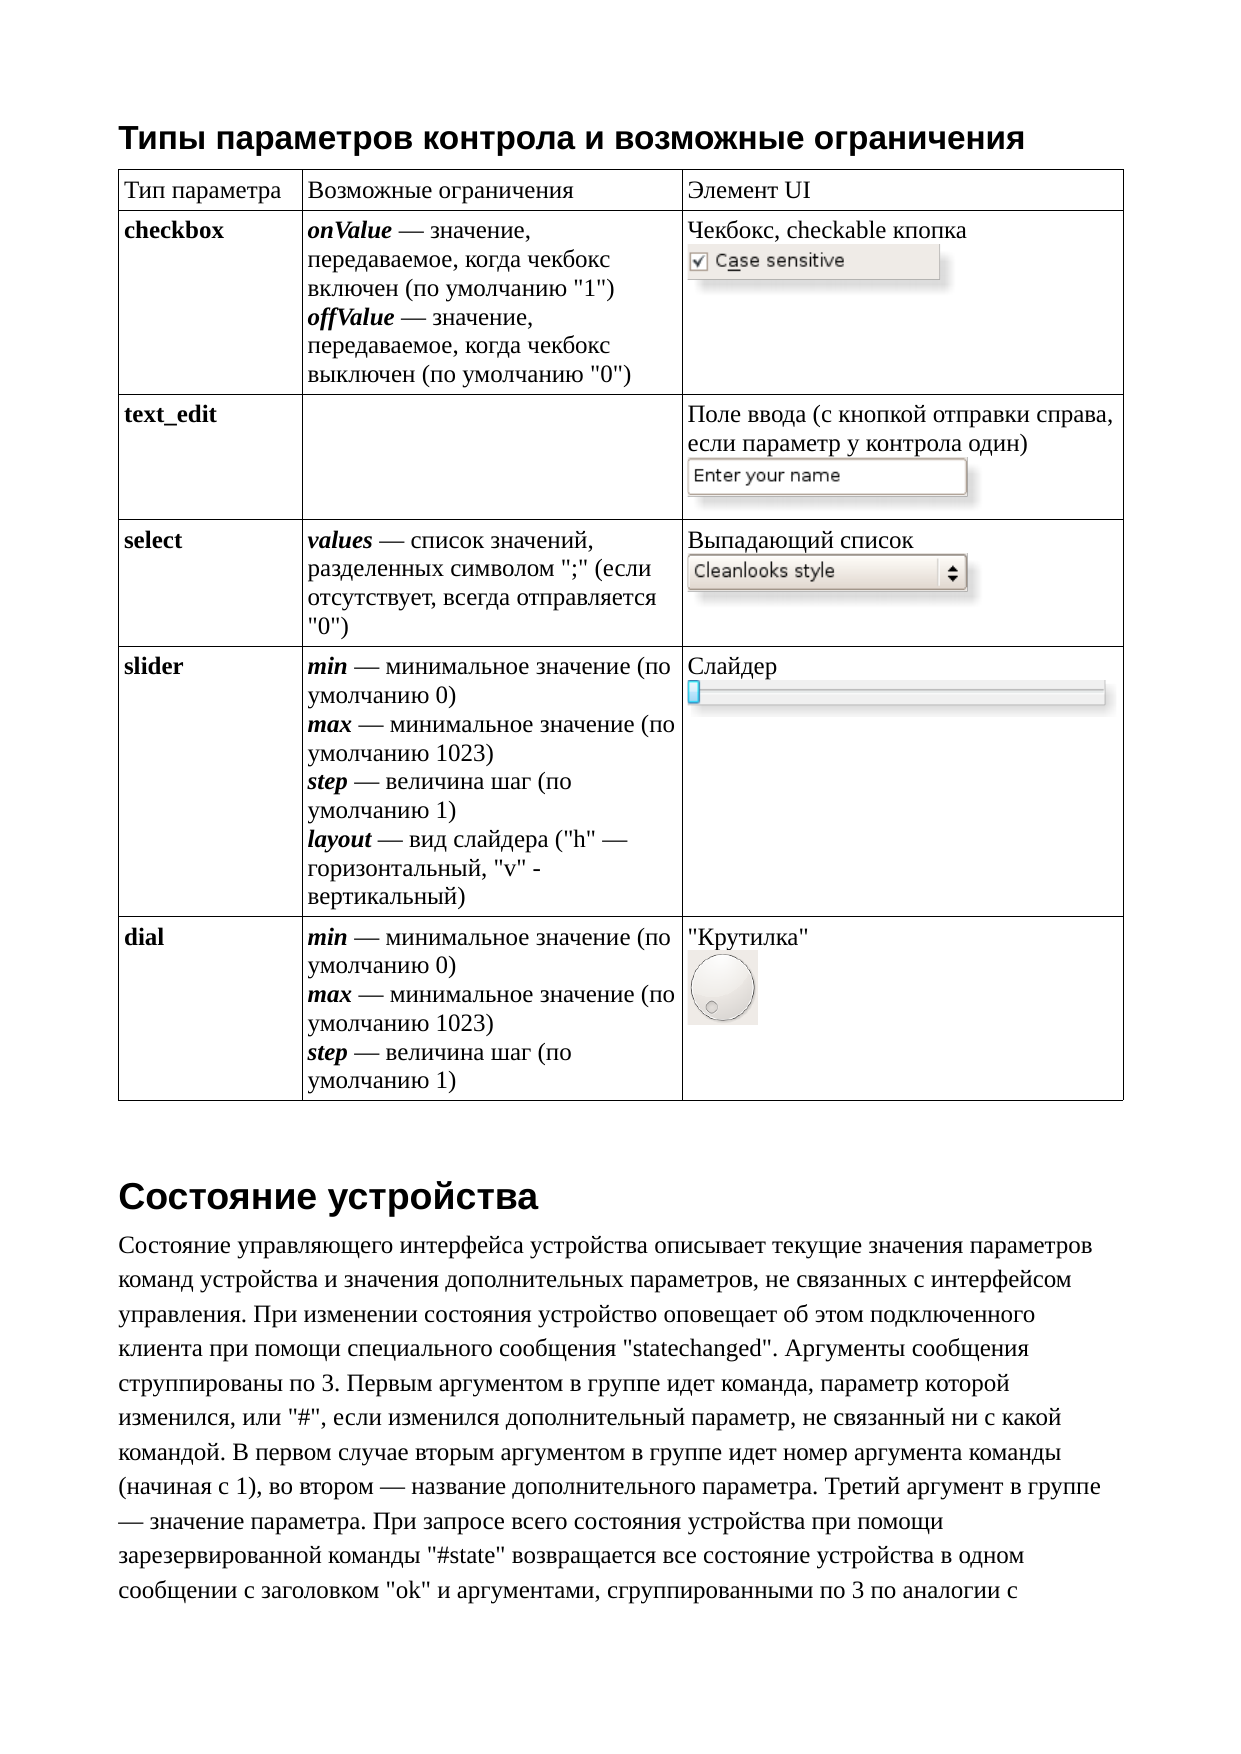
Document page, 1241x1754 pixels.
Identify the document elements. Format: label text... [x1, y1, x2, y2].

table_cell "Крутилка" [683, 917, 1123, 1100]
picture [687, 553, 984, 609]
picture [687, 680, 1117, 717]
text Состояние управляющего интерфейса устройства описывает текущие значения параметров команд устройства и значения дополнительных параметров, не связанных с интерфейсом управления. При изменении состояния устройство оповещает об этом подключенного клиента при помощи специального сообщения "statechanged". Аргументы сообщения струппированы по 3. Первым аргументом в группе идет команда, параметр которой изменился, или "#", если изменился дополнительный параметр, не связанный ни с какой командой. В первом случае вторым аргументом в группе идет номер аргумента команды (начиная с 1), во втором — название дополнительного параметра. Третий аргумент в группе — значение параметра. При запросе всего состояния устройства при помощи зарезервированной команды "#state" возвращается все состояние устройства в одном сообщении с заголовком "ok" и аргументами, сгруппированными по 3 по аналогии с [118, 1230, 1122, 1603]
table_cell Чекбокс, checkable кпопка [683, 211, 1123, 394]
table_header Возможные ограничения [303, 170, 682, 209]
table_cell Поле ввода (с кнопкой отправки справа, если параметр у контрола один) [683, 395, 1123, 519]
picture [687, 244, 957, 297]
table_cell slider [119, 647, 302, 916]
table_cell dial [119, 917, 302, 1100]
table_cell onValue — значение, передаваемое, когда чекбокс включен (по умолчанию "1") offValue — значение, передаваемое, когда чекбокс выключен (по умолчанию "0") [303, 211, 682, 394]
picture [687, 457, 984, 513]
subtitle Состояние устройства [118, 1174, 1122, 1217]
table_cell min — минимальное значение (по умолчанию 0) max — минимальное значение (по умолчанию 1023) step — величина шаг (по умолчанию 1) [303, 917, 682, 1100]
table_header Тип параметра [119, 170, 302, 209]
table_cell Слайдер [683, 647, 1123, 916]
table_cell min — минимальное значение (по умолчанию 0) max — минимальное значение (по умолчанию 1023) step — величина шаг (по умолчанию 1) layout — вид слайдера ("h" — горизонтальный, "v" - вертикальный) [303, 647, 682, 916]
table_cell [303, 395, 682, 519]
table_cell values — список значений, разделенных символом ";" (если отсутствует, всегда отправляется "0") [303, 520, 682, 646]
table_cell text_edit [119, 395, 302, 519]
table_cell Выпадающий список [683, 520, 1123, 646]
subtitle Типы параметров контрола и возможные ограничения [118, 118, 1122, 157]
table_cell checkbox [119, 211, 302, 394]
picture [687, 950, 758, 1025]
table_header Элемент UI [683, 170, 1123, 209]
table_cell select [119, 520, 302, 646]
